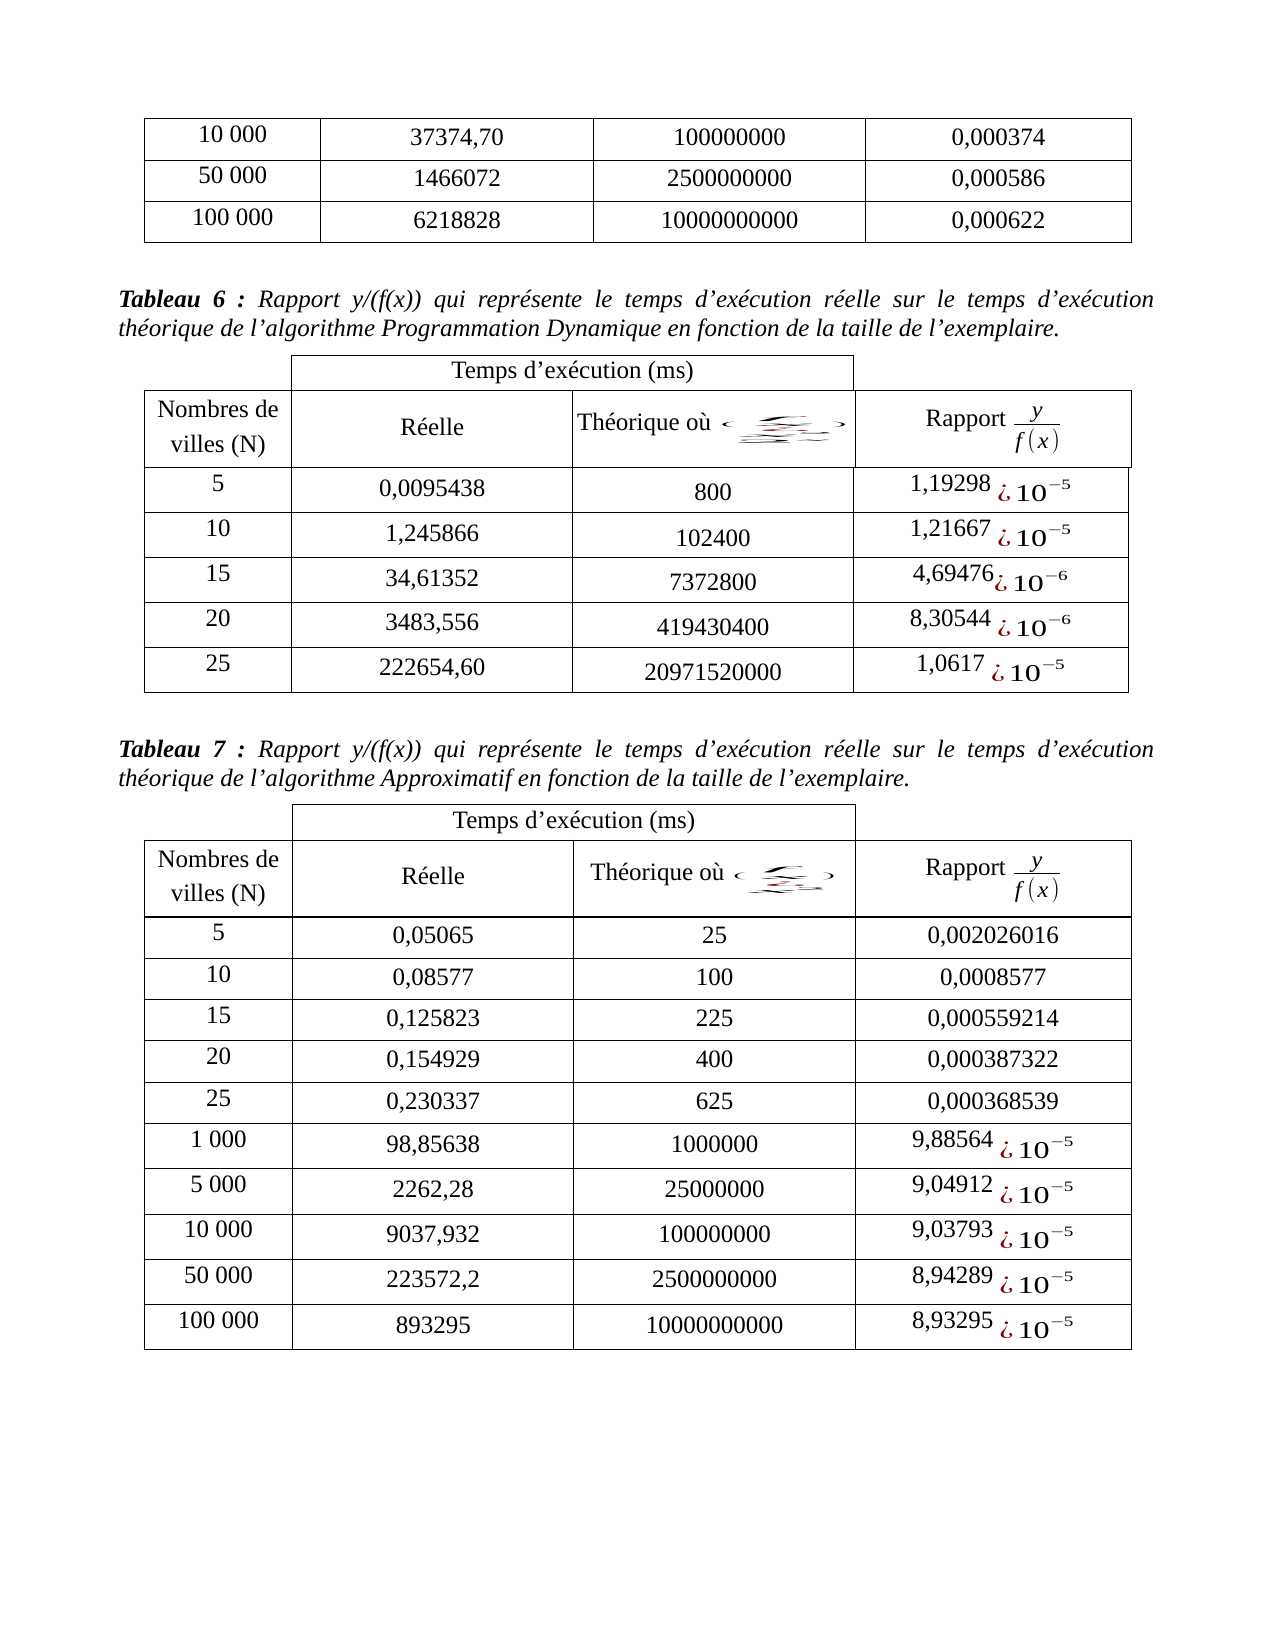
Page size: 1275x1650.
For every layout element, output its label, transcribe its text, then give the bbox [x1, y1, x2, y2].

table_cell 100000000 [574, 1215, 855, 1259]
table_cell 0,000586 [866, 161, 1131, 201]
table_cell 5 [145, 468, 291, 512]
table_cell 10 000 [145, 1215, 292, 1259]
table_header [856, 804, 1131, 839]
table_cell 9,04912 [856, 1169, 1131, 1213]
table_cell 8,94289 [856, 1260, 1131, 1304]
table_cell 50 000 [145, 161, 320, 201]
table_cell 2500000000 [574, 1260, 855, 1304]
table_cell 10 [145, 513, 291, 557]
table_cell 20971520000 [573, 648, 853, 692]
table_cell 100 000 [145, 1305, 292, 1349]
table_cell 25000000 [574, 1169, 855, 1213]
text Tableau 6 : Rapport y/(f(x)) qui représente le temps d’exécution réelle sur le temps d’exécution théorique de l’algorithme Programmation Dynamique en fonction de la taille de l’exemplaire. [118, 284, 1157, 342]
table_cell 3483,556 [292, 603, 572, 647]
table_cell 800 [573, 468, 853, 512]
table_cell 400 [574, 1041, 855, 1082]
table_cell 9,88564 [856, 1124, 1131, 1168]
table_header [144, 804, 292, 839]
table_cell 8,30544 [854, 603, 1128, 647]
table_cell 6218828 [321, 202, 593, 242]
table_cell 10000000000 [574, 1305, 855, 1349]
table_header [856, 355, 1128, 390]
table_cell 102400 [573, 513, 853, 557]
table_cell 25 [574, 918, 855, 958]
table_cell 34,61352 [292, 558, 572, 602]
table_cell 8,93295 [856, 1305, 1131, 1349]
table_cell 1,21667 [854, 513, 1128, 557]
table_cell 222654,60 [292, 648, 572, 692]
table_cell 0,230337 [293, 1083, 573, 1123]
table_cell 625 [574, 1083, 855, 1123]
table_cell 9037,932 [293, 1215, 573, 1259]
table_cell 0,002026016 [856, 918, 1131, 958]
table_cell 223572,2 [293, 1260, 573, 1304]
table_cell 0,000374 [866, 119, 1131, 159]
table_cell 100000000 [594, 119, 865, 159]
table_cell Rapport [856, 841, 1131, 916]
table_cell 0,0095438 [292, 468, 572, 512]
table_cell 1,0617 [854, 648, 1128, 692]
table_cell 2500000000 [594, 161, 865, 201]
table_cell 5 000 [145, 1169, 292, 1213]
table_cell 15 [145, 558, 291, 602]
table_cell Nombres de villes (N) [145, 391, 291, 467]
table_cell 9,03793 [856, 1215, 1131, 1259]
table_cell 10000000000 [594, 202, 865, 242]
table_cell 20 [145, 1041, 292, 1082]
text Tableau 7 : Rapport y/(f(x)) qui représente le temps d’exécution réelle sur le temps d’exécution théorique de l’algorithme Approximatif en fonction de la taille de l’exemplaire. [118, 734, 1157, 792]
table_cell 0,000387322 [856, 1041, 1131, 1082]
table_cell 50 000 [145, 1260, 292, 1304]
table_cell 1000000 [574, 1124, 855, 1168]
table_cell 0,000368539 [856, 1083, 1131, 1123]
table_cell 1466072 [321, 161, 593, 201]
table_cell Réelle [292, 391, 572, 467]
table_cell 5 [145, 918, 292, 958]
table_cell Nombres de villes (N) [145, 841, 292, 916]
table_cell 15 [145, 1000, 292, 1040]
table_cell Rapport [856, 391, 1131, 467]
table_cell 0,000622 [866, 202, 1131, 242]
table_cell 0,0008577 [856, 959, 1131, 999]
table_cell 4,69476 [854, 558, 1128, 602]
table_cell 100 [574, 959, 855, 999]
table_cell 419430400 [573, 603, 853, 647]
table_cell Réelle [293, 841, 573, 916]
table_cell 7372800 [573, 558, 853, 602]
table_cell 1 000 [145, 1124, 292, 1168]
table_cell Théorique où [574, 841, 855, 916]
table_cell Théorique où [573, 391, 855, 467]
table_cell 2262,28 [293, 1169, 573, 1213]
table_cell 0,08577 [293, 959, 573, 999]
table_cell 25 [145, 648, 291, 692]
table_cell 1,245866 [292, 513, 572, 557]
table_cell 10 000 [145, 119, 320, 159]
table_cell 37374,70 [321, 119, 593, 159]
table_cell 20 [145, 603, 291, 647]
table_cell 0,154929 [293, 1041, 573, 1082]
table_cell 0,000559214 [856, 1000, 1131, 1040]
table_cell 10 [145, 959, 292, 999]
table_cell 25 [145, 1083, 292, 1123]
table_cell 100 000 [145, 202, 320, 242]
table_cell 98,85638 [293, 1124, 573, 1168]
table_cell 0,125823 [293, 1000, 573, 1040]
table_header Temps d’exécution (ms) [292, 356, 853, 390]
table_cell 0,05065 [293, 918, 573, 958]
table_cell 893295 [293, 1305, 573, 1349]
table_header Temps d’exécution (ms) [293, 805, 855, 839]
table_cell 225 [574, 1000, 855, 1040]
table_header [144, 355, 291, 390]
table_cell 1,19298 [854, 468, 1128, 512]
